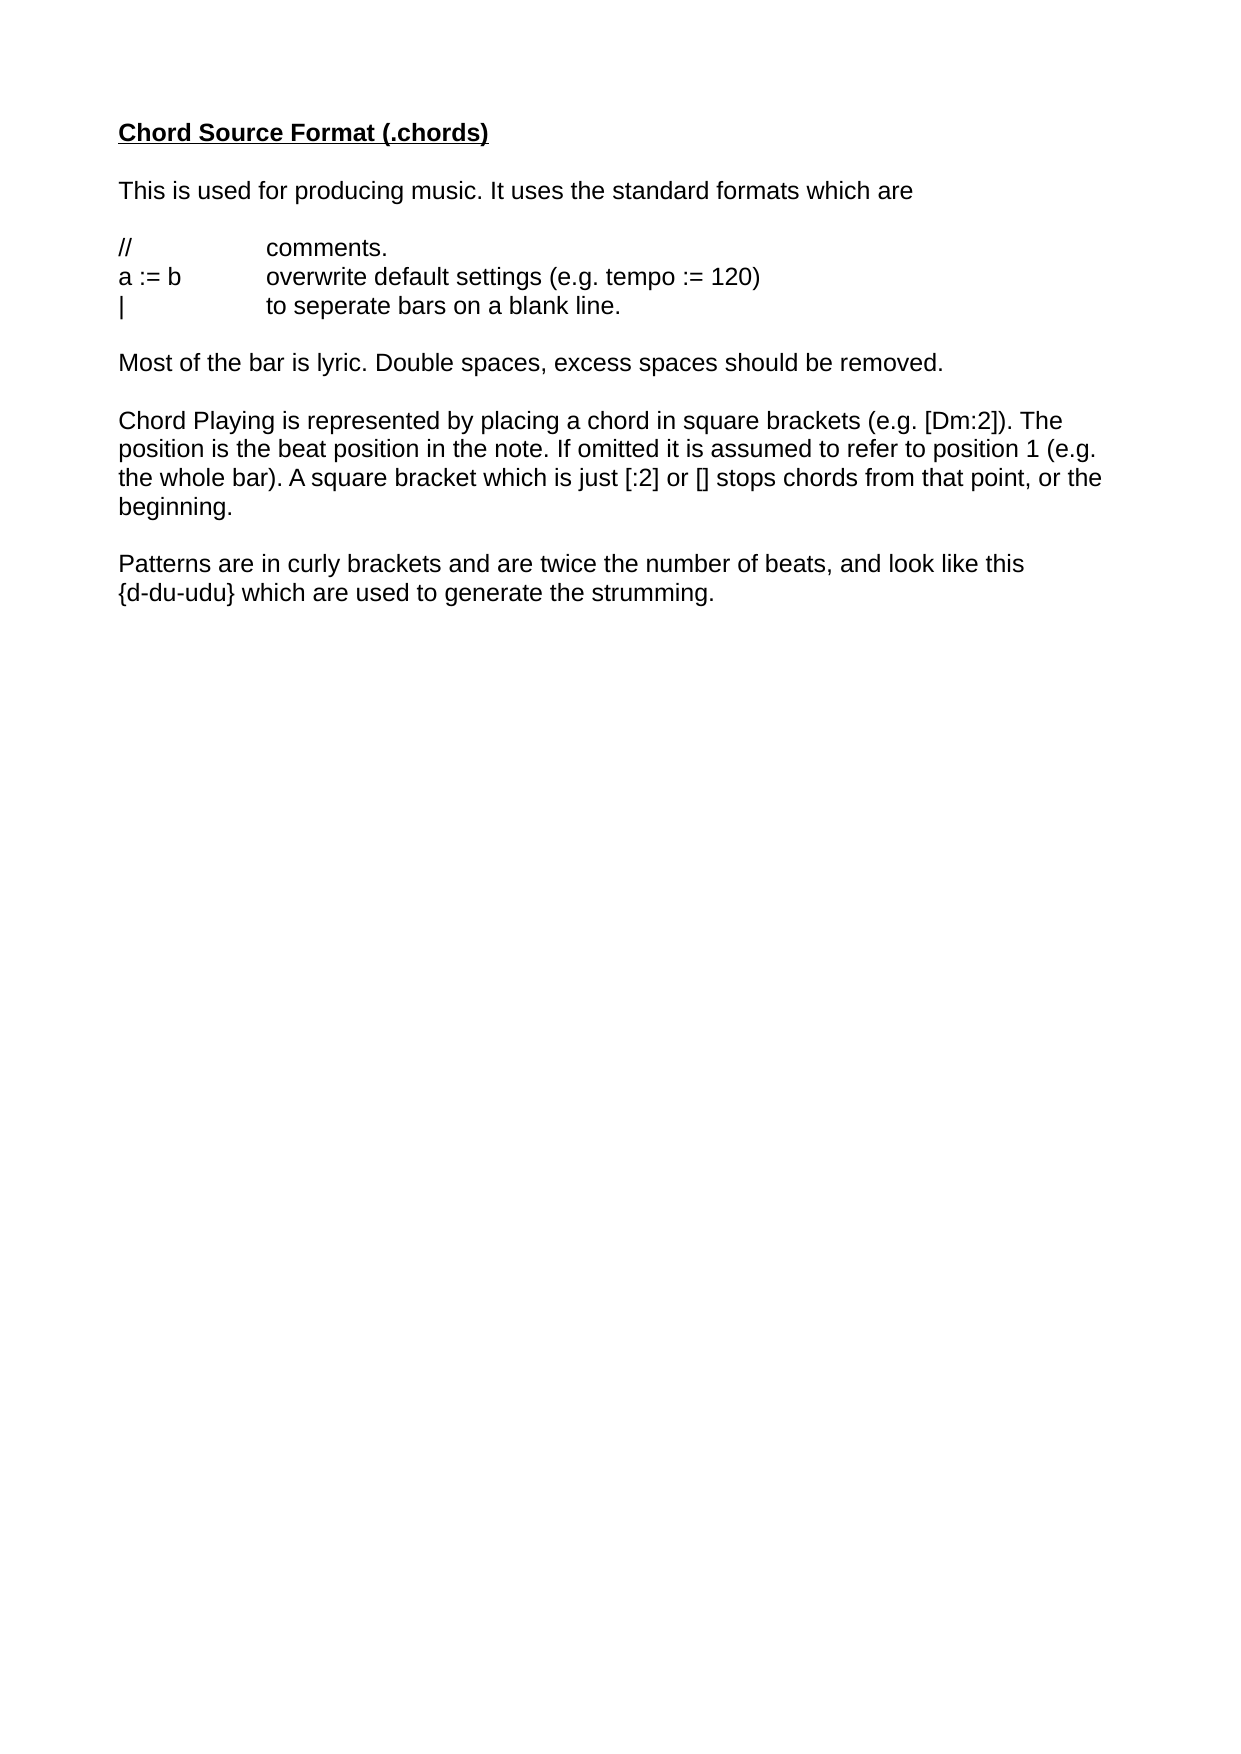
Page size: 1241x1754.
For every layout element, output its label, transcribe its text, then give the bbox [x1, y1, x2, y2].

text Most of the bar is lyric. Double spaces, excess spaces should be removed. [118, 348, 1122, 377]
text Chord Source Format (.chords) [118, 118, 1122, 147]
text Chord Playing is represented by placing a chord in square brackets (e.g. [Dm:2]). The position is the beat position in the note. If omitted it is assumed to refer to position 1 (e.g. the whole bar). A square bracket which is just [:2] or [] stops chords from that point, or the beginning. [118, 406, 1122, 521]
text // comments. [118, 233, 1122, 262]
text | to seperate bars on a blank line. [118, 291, 1122, 319]
text a := b overwrite default settings (e.g. tempo := 120) [118, 262, 1122, 291]
text This is used for producing music. It uses the standard formats which are [118, 176, 1122, 204]
text {d-du-udu} which are used to generate the strumming. [118, 578, 1122, 607]
text Patterns are in curly brackets and are twice the number of beats, and look like this [118, 549, 1122, 578]
